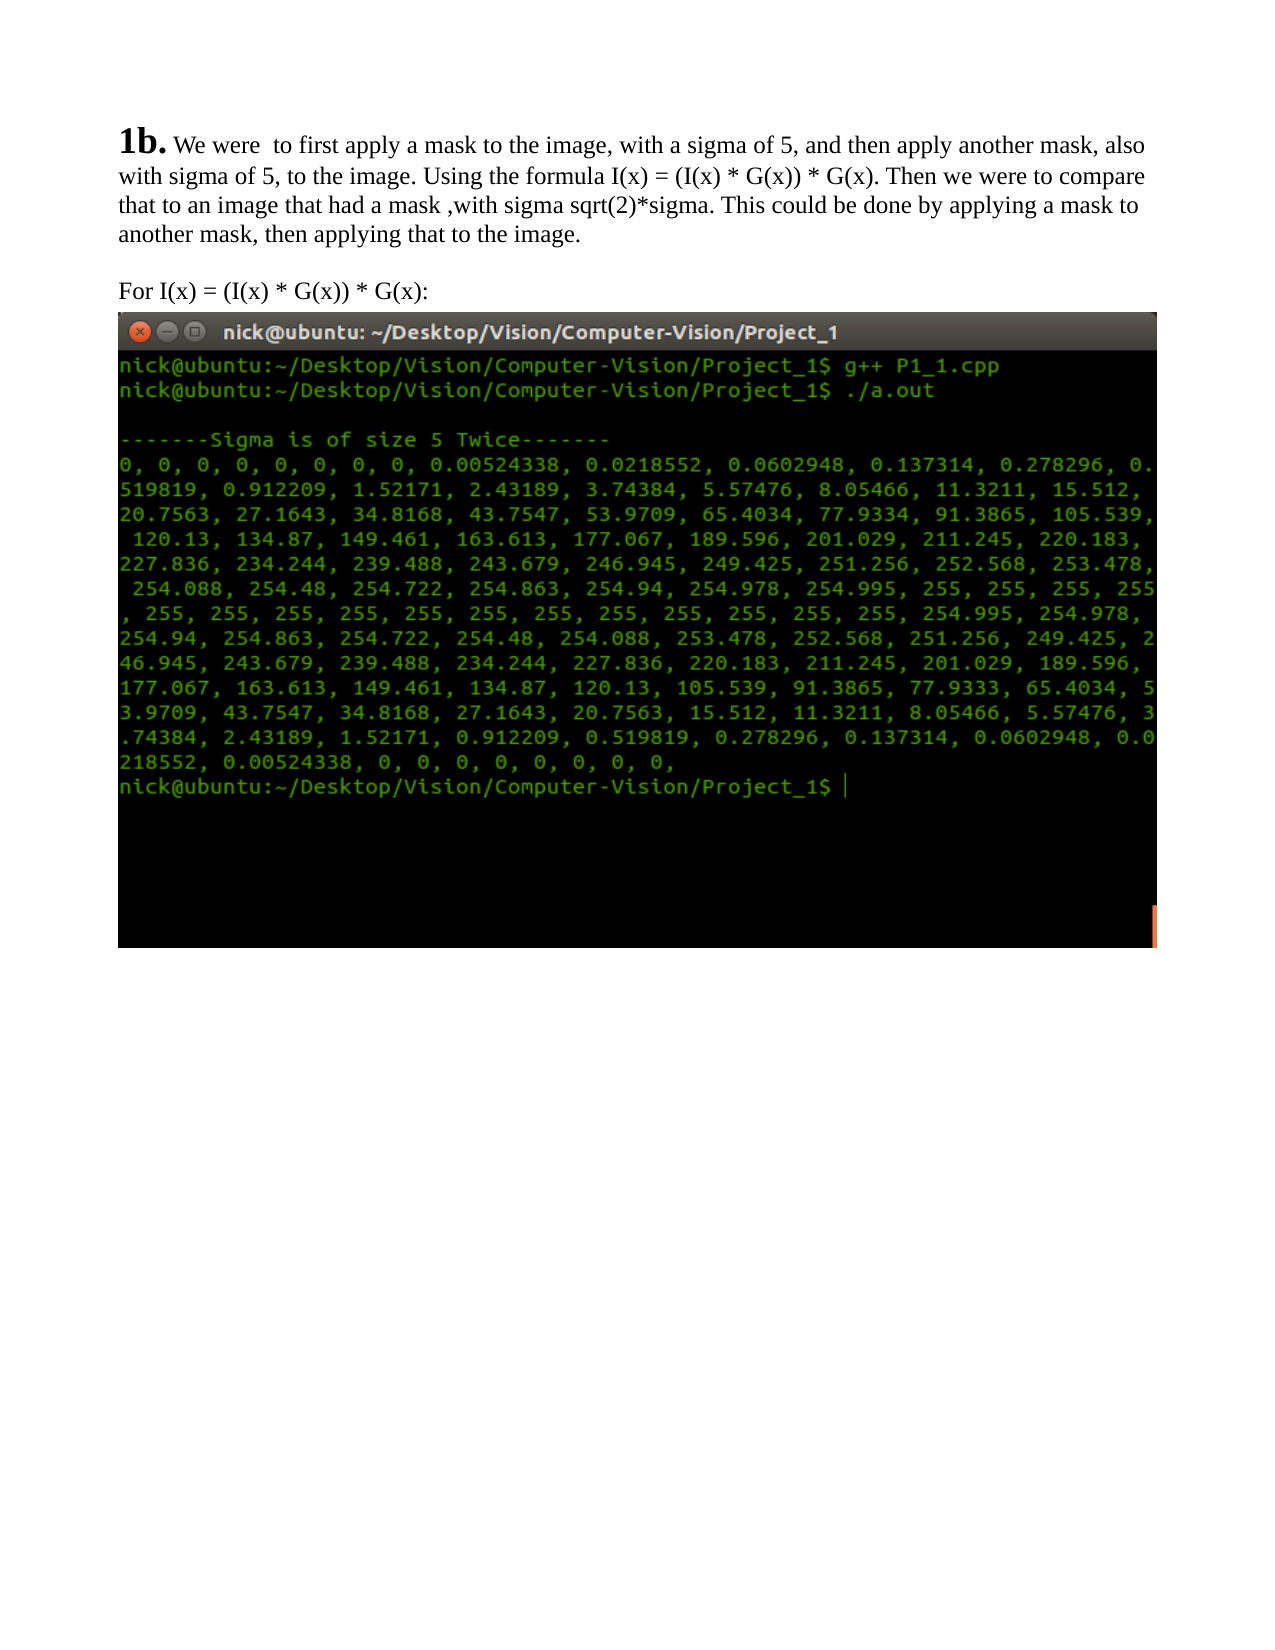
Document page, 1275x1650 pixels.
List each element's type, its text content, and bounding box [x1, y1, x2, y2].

picture [118, 312, 1157, 948]
text 1b. We were to first apply a mask to the image, with a sigma of 5, and then apply another mask, also with sigma of 5, to the image. Using the formula I(x) = (I(x) * G(x)) * G(x). Then we were to compare that to an image that had a mask ,with sigma sqrt(2)*sigma. This could be done by applying a mask to another mask, then applying that to the image. [118, 118, 1157, 247]
text For I(x) = (I(x) * G(x)) * G(x): [118, 276, 1157, 305]
